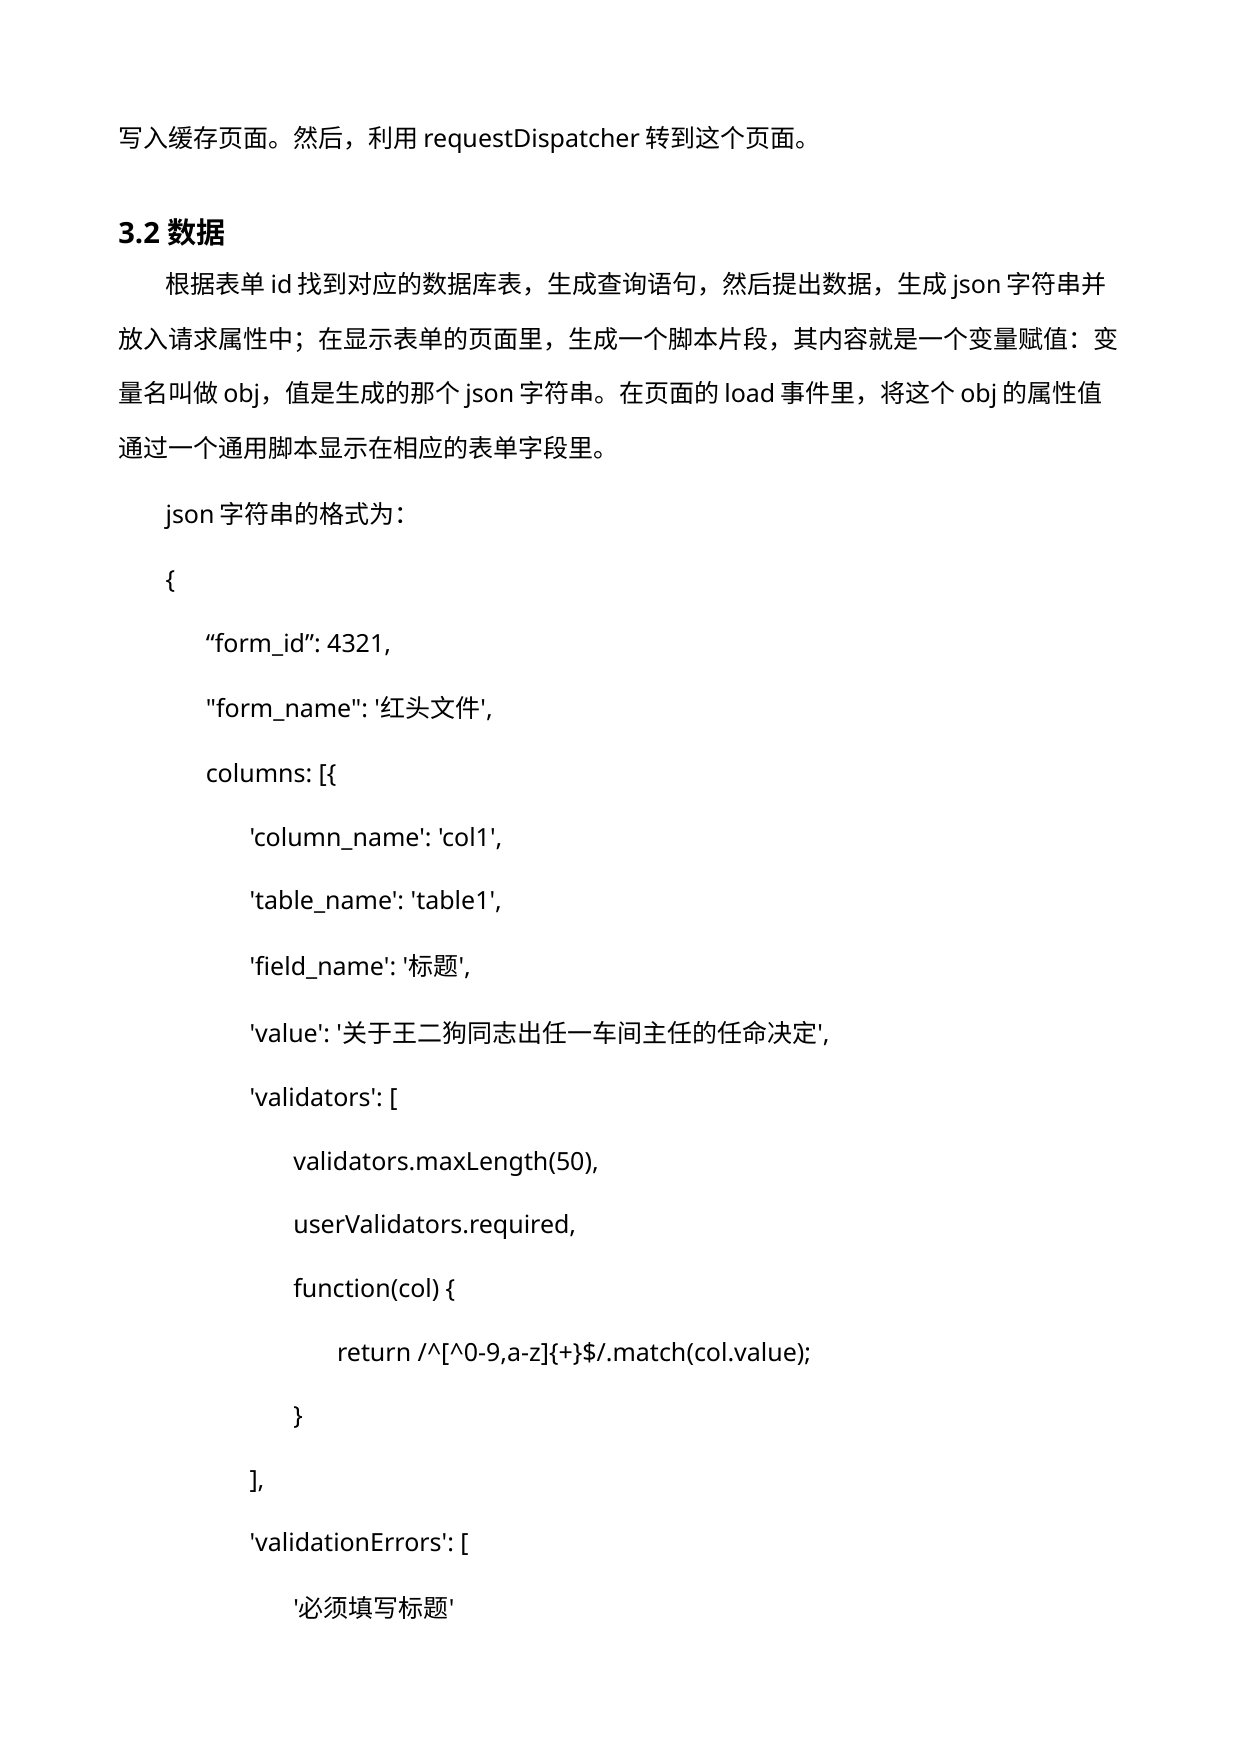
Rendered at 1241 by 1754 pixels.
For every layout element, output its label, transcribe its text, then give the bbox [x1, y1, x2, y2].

text “form_id”: 4321, [118, 625, 1122, 659]
text validators.maxLength(50), [118, 1144, 1122, 1178]
text 'value': '关于王二狗同志出任一车间主任的任命决定', [118, 1013, 1122, 1049]
text 写入缓存页面。然后，利用requestDispatcher转到这个页面。 [118, 118, 1122, 154]
text 'field_name': '标题', [118, 946, 1122, 983]
text 'validationErrors': [ [118, 1525, 1122, 1559]
text 'table_name': 'table1', [118, 883, 1122, 917]
text } [118, 1398, 1122, 1432]
text 根据表单id找到对应的数据库表，生成查询语句，然后提出数据，生成json字符串并放入请求属性中；在显示表单的页面里，生成一个脚本片段，其内容就是一个变量赋值：变量名叫做obj，值是生成的那个json字符串。在页面的load事件里，将这个obj的属性值通过一个通用脚本显示在相应的表单字段里。 [118, 265, 1122, 464]
text json字符串的格式为： [118, 495, 1122, 531]
text userValidators.required, [118, 1207, 1122, 1241]
text return /^[^0-9,a-z]{+}$/.match(col.value); [118, 1334, 1122, 1368]
text { [118, 562, 1122, 596]
text function(col) { [118, 1271, 1122, 1305]
subtitle 3.2 数据 [118, 210, 1122, 252]
text columns: [{ [118, 756, 1122, 790]
text 'validators': [ [118, 1080, 1122, 1114]
text ], [118, 1461, 1122, 1495]
text 'column_name': 'col1', [118, 819, 1122, 853]
text '必须填写标题' [118, 1588, 1122, 1625]
text "form_name": '红头文件', [118, 689, 1122, 725]
